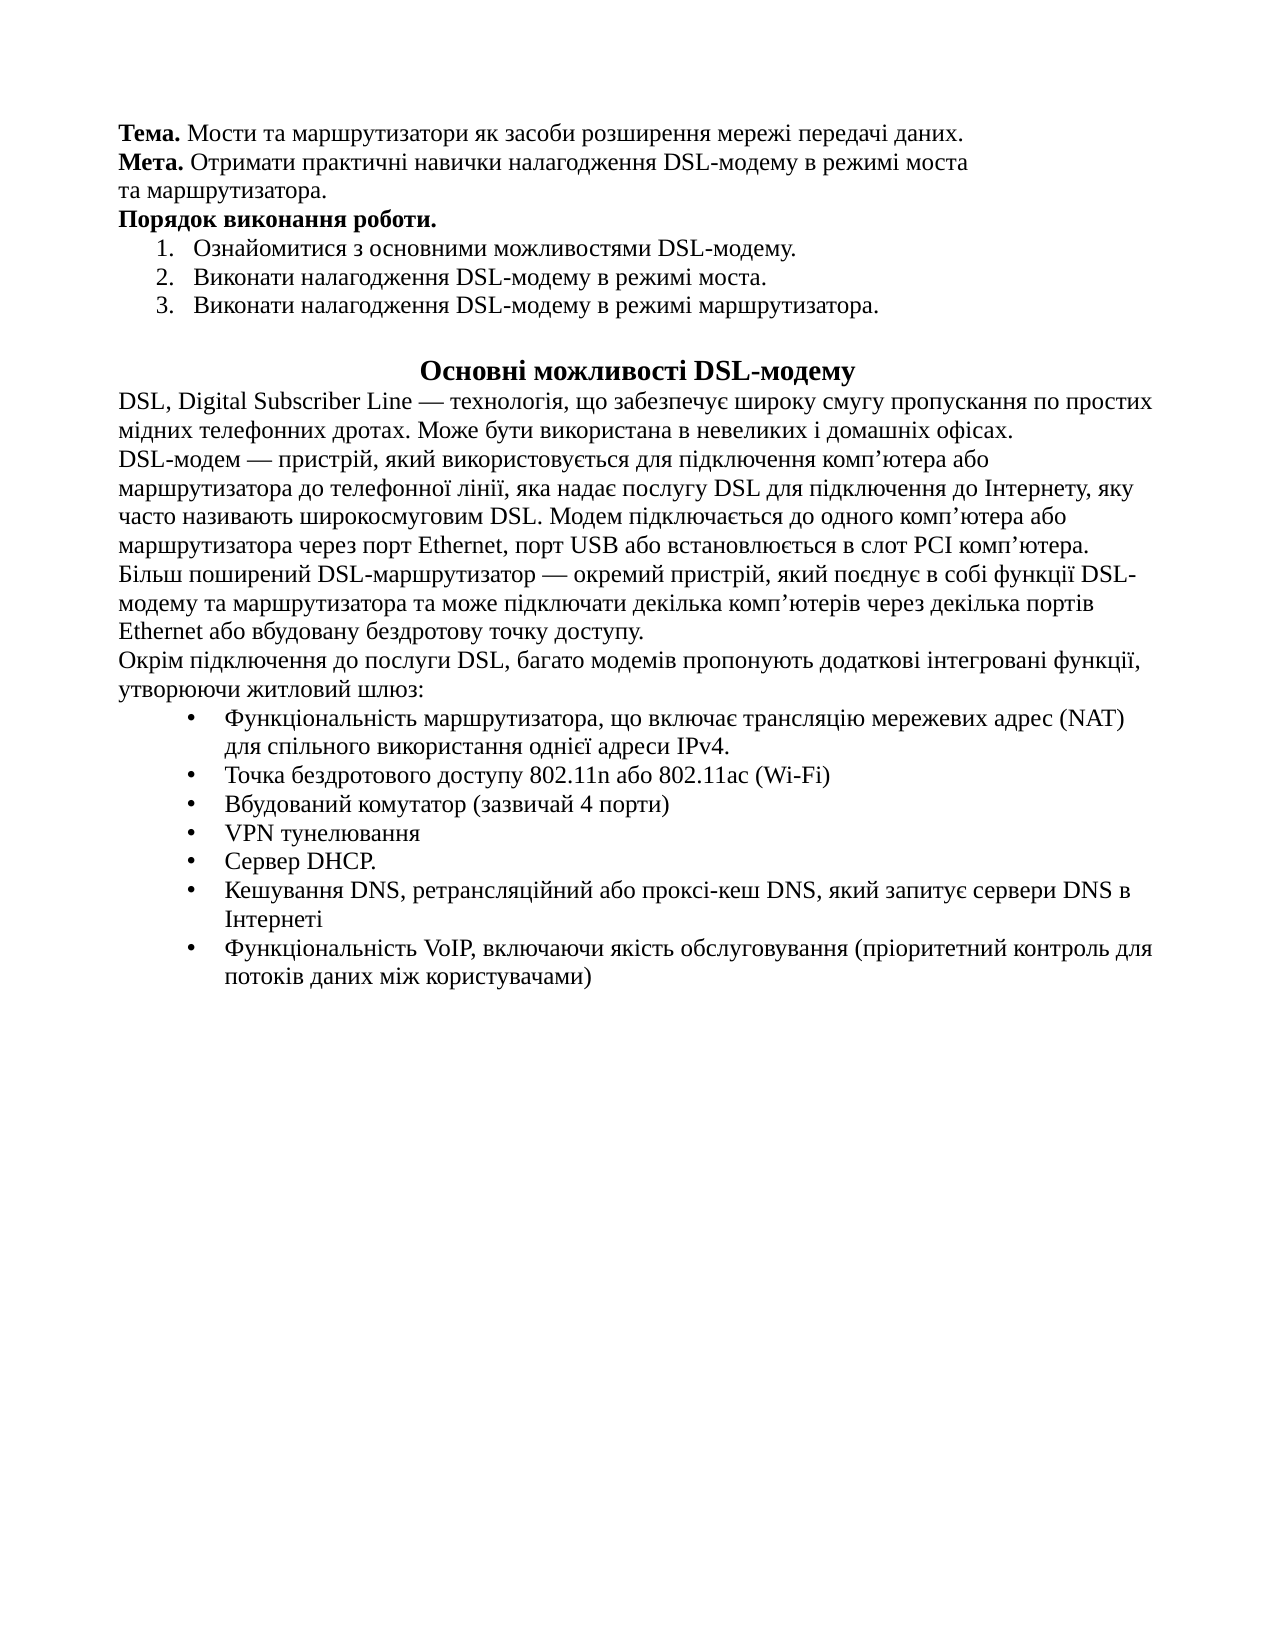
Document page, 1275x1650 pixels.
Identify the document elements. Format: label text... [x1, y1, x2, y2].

list Виконати налагодження DSL-модему в режимі маршрутизатора. [156, 291, 1157, 319]
text та маршрутизатора. [118, 176, 1157, 204]
list Сервер DHCP. [187, 846, 1157, 875]
list Функціональність VoIP, включаючи якість обслуговування (пріоритетний контроль для потоків даних між користувачами) [187, 933, 1157, 990]
list Кешування DNS, ретрансляційний або проксі-кеш DNS, який запитує сервери DNS в Інтернеті [187, 875, 1157, 933]
text Окрім підключення до послуги DSL, багато модемів пропонують додаткові інтегровані функції, утворюючи житловий шлюз: [118, 645, 1157, 703]
list Точка бездротового доступу 802.11n або 802.11ac (Wi-Fi) [187, 760, 1157, 789]
text DSL-модем — пристрій, який використовується для підключення комп’ютера або маршрутизатора до телефонної лінії, яка надає послугу DSL для підключення до Інтернету, яку часто називають широкосмуговим DSL. Модем підключається до одного комп’ютера або маршрутизатора через порт Ethernet, порт USB або встановлюється в слот PCI комп’ютера. [118, 444, 1157, 559]
text Основні можливості DSL-модему [118, 353, 1157, 386]
text Порядок виконання роботи. [118, 204, 1157, 233]
text DSL, Digital Subscriber Line — технологія, що забезпечує широку смугу пропускання по простих мідних телефонних дротах. Може бути використана в невеликих і домашніх офісах. [118, 386, 1157, 444]
list Вбудований комутатор (зазвичай 4 порти) [187, 789, 1157, 818]
list Функціональність маршрутизатора, що включає трансляцію мережевих адрес (NAT) для спільного використання однієї адреси IPv4. [187, 703, 1157, 760]
list Ознайомитися з основними можливостями DSL-модему. [156, 233, 1157, 262]
text Більш поширений DSL-маршрутизатор — окремий пристрій, який поєднує в собі функції DSL-модему та маршрутизатора та може підключати декілька комп’ютерів через декілька портів Ethernet або вбудовану бездротову точку доступу. [118, 559, 1157, 645]
list VPN тунелювання [187, 818, 1157, 846]
text Тема. Мости та маршрутизатори як засоби розширення мережі передачі даних. [118, 118, 1157, 147]
text Мета. Отримати практичні навички налагодження DSL-модему в режимі моста [118, 147, 1157, 176]
list Виконати налагодження DSL-модему в режимі моста. [156, 262, 1157, 291]
